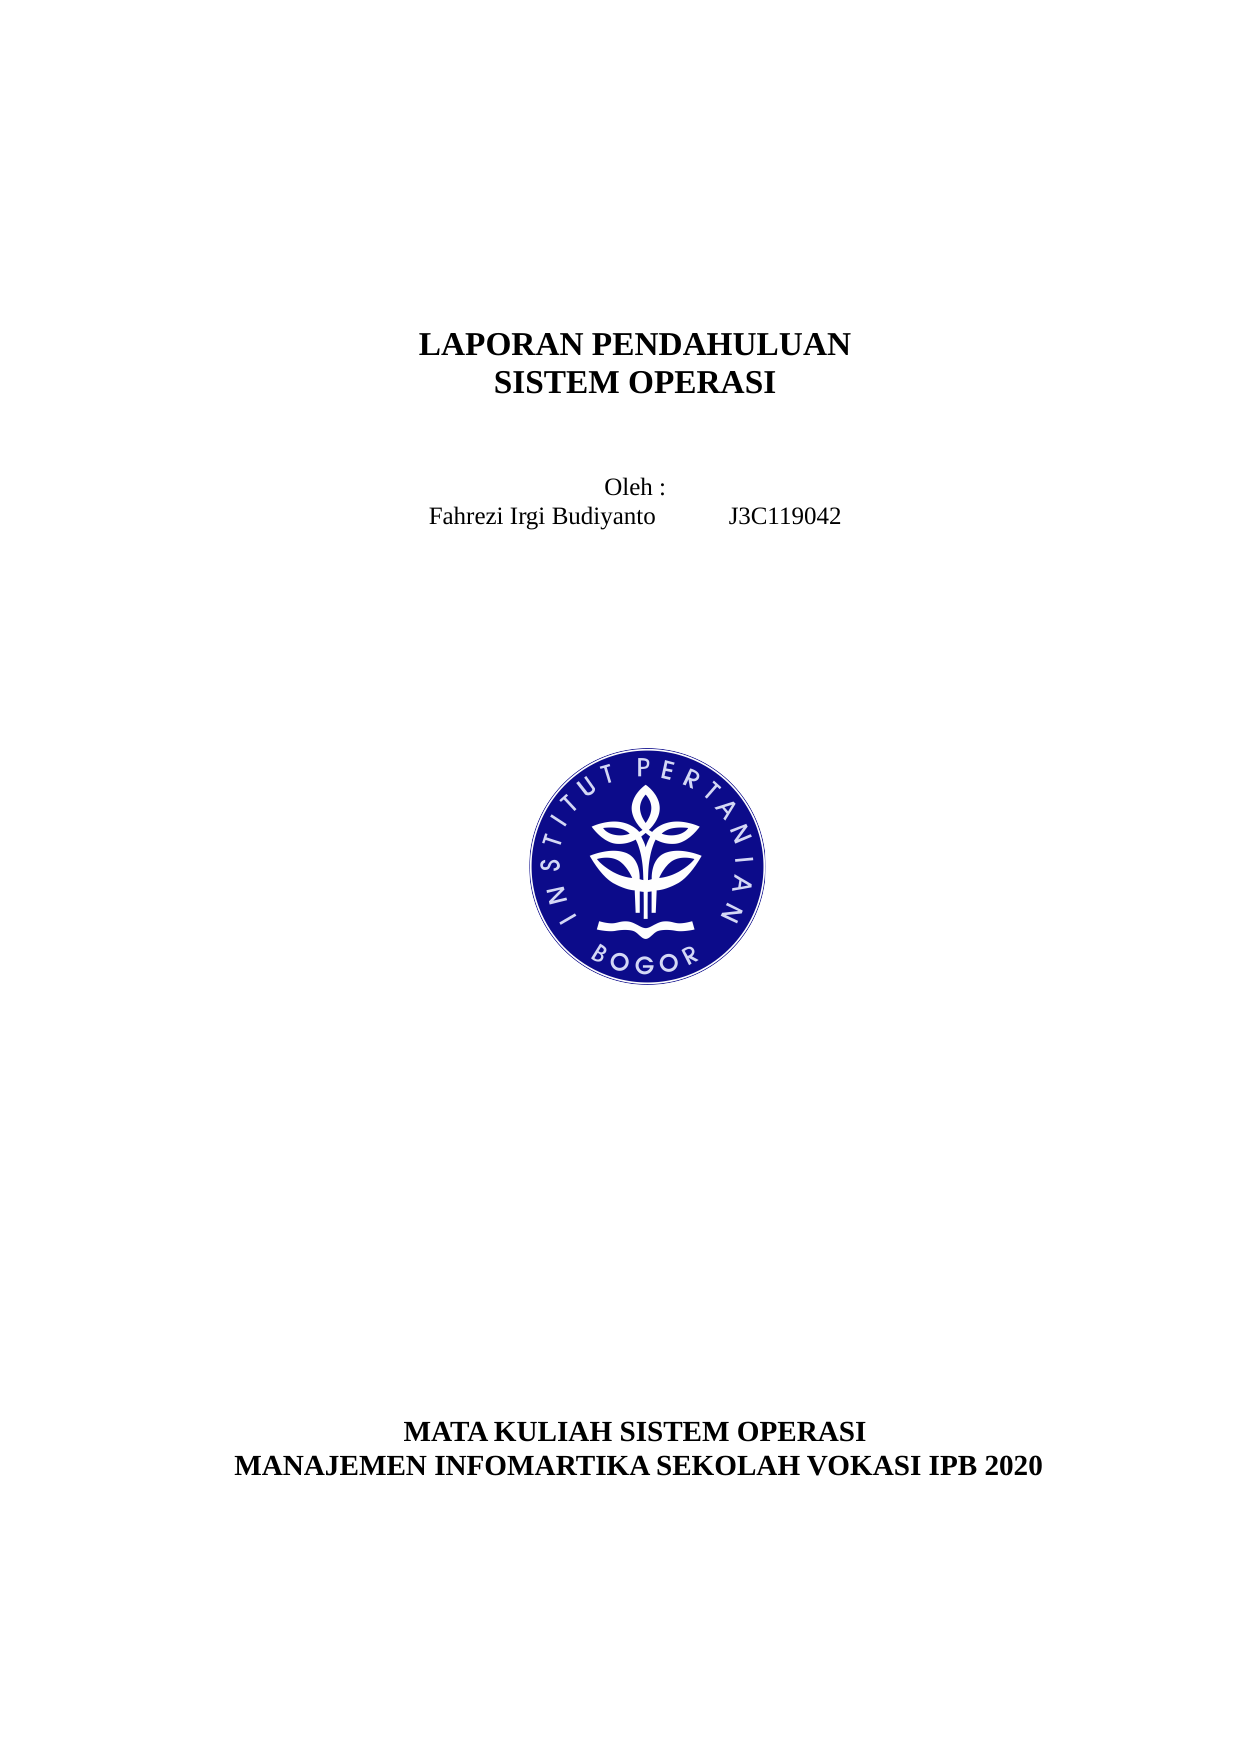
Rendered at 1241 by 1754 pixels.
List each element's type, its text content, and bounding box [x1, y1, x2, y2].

text Oleh : [177, 472, 1093, 501]
picture [529, 748, 766, 985]
text mata kuliah sistem operasi Manajemen Infomartika Sekolah Vokasi IPB 2020 [177, 1414, 1093, 1481]
text LAPORAN pendahuluan sistem operasi [177, 324, 1093, 439]
text Fahrezi Irgi Budiyanto J3C119042 [177, 501, 1093, 530]
